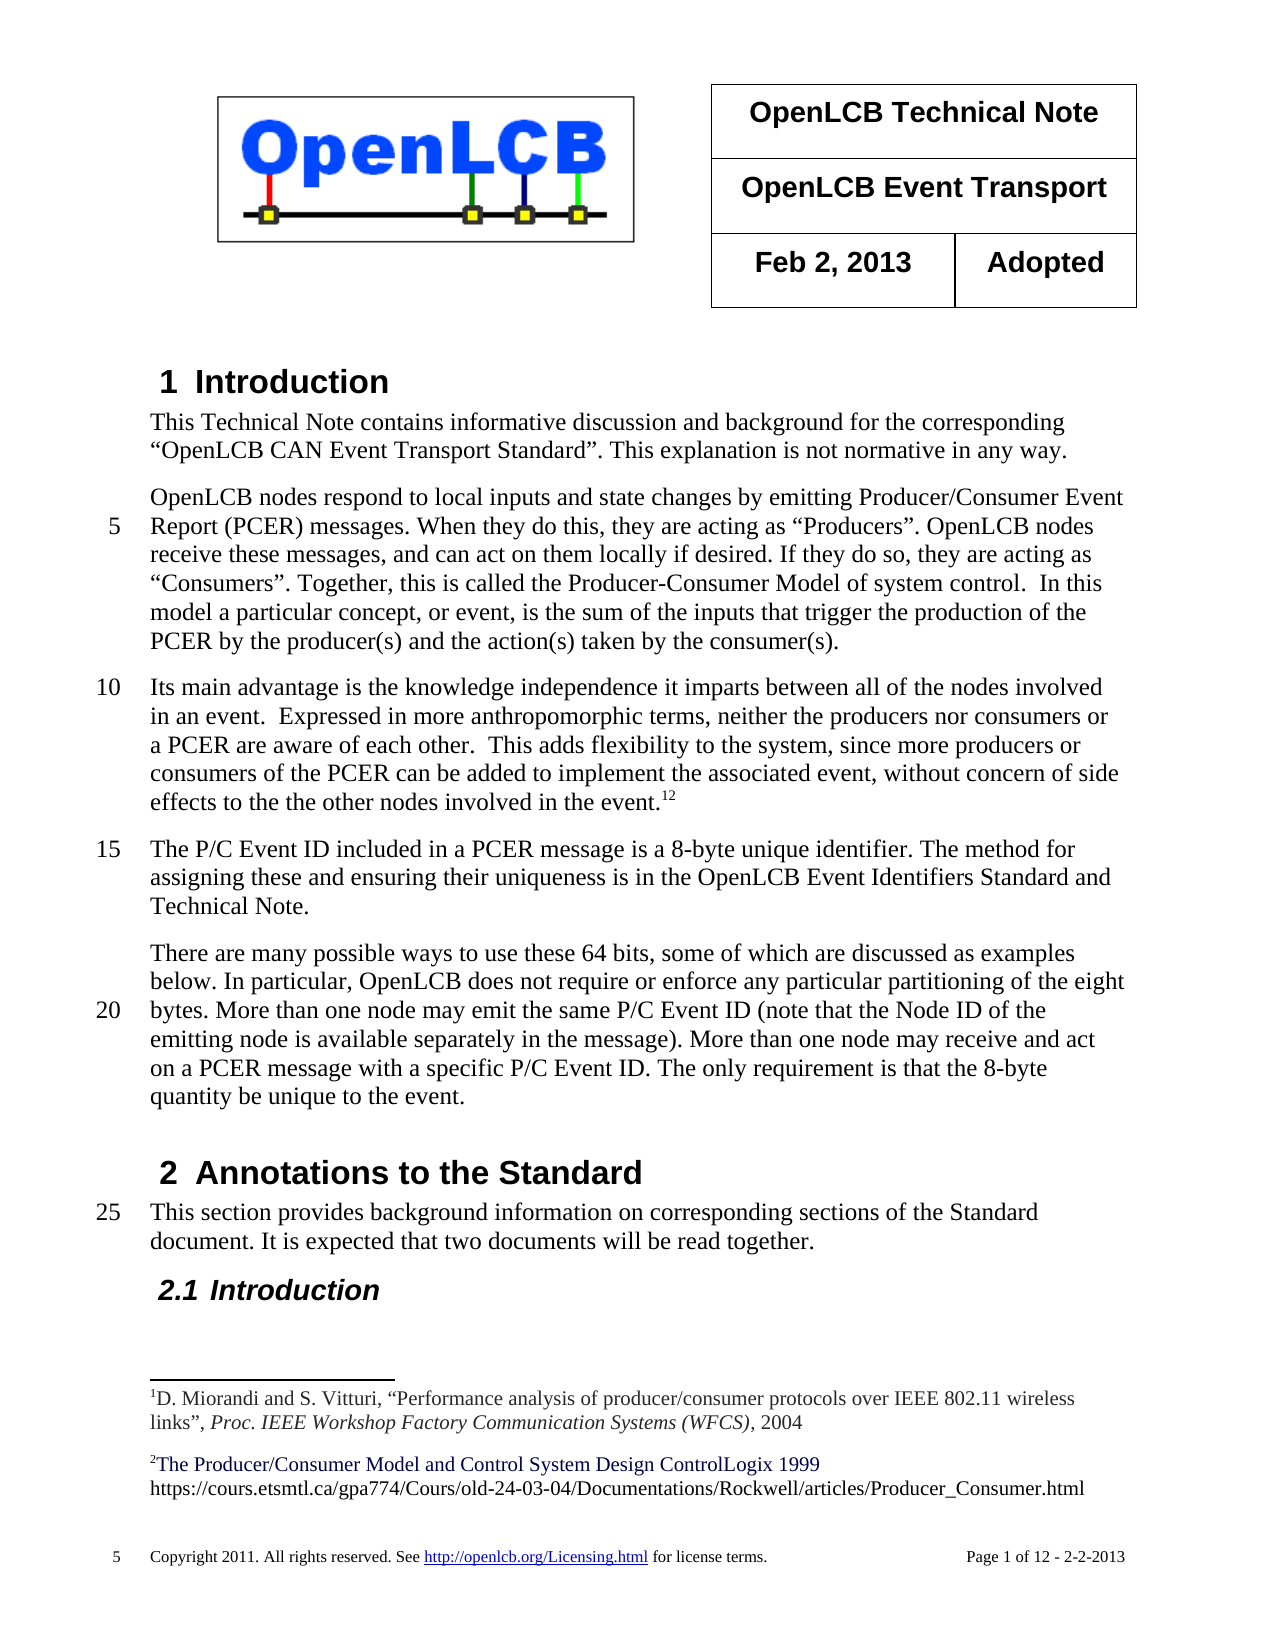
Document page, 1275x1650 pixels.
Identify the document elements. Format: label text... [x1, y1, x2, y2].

picture [216, 95, 636, 244]
text This section provides background information on corresponding sections of the Standard document. It is expected that two documents will be read together. [150, 1197, 1125, 1255]
subtitle Introduction [150, 362, 1125, 401]
text OpenLCB nodes respond to local inputs and state changes by emitting Producer/Consumer Event Report (PCER) messages. When they do this, they are acting as “Producers”. OpenLCB nodes receive these messages, and can act on them locally if desired. If they do so, they are acting as “Consumers”. Together, this is called the Producer-Consumer Model of system control. In this model a particular concept, or event, is the sum of the inputs that trigger the production of the PCER by the producer(s) and the action(s) taken by the consumer(s). [150, 482, 1125, 654]
text The Producer/Consumer Model and Control System Design ControlLogix 1999 https://cours.etsmtl.ca/gpa774/Cours/old-24-03-04/Documentations/Rockwell/articles/Producer_Consumer.html [150, 1452, 1125, 1500]
text D. Miorandi and S. Vitturi, “Performance analysis of producer/consumer protocols over IEEE 802.11 wireless links”, Proc. IEEE Workshop Factory Communication Systems (WFCS), 2004 [150, 1386, 1125, 1434]
text This Technical Note contains informative discussion and background for the corresponding “OpenLCB CAN Event Transport Standard”. This explanation is not normative in any way. [150, 407, 1125, 464]
text Its main advantage is the knowledge independence it imparts between all of the nodes involved in an event. Expressed in more anthropomorphic terms, neither the producers nor consumers or a PCER are aware of each other. This adds flexibility to the system, since more producers or consumers of the PCER can be added to implement the associated event, without concern of side effects to the the other nodes involved in the event. [150, 672, 1125, 816]
text The P/C Event ID included in a PCER message is a 8-byte unique identifier. The method for assigning these and ensuring their uniqueness is in the OpenLCB Event Identifiers Standard and Technical Note. [150, 834, 1125, 920]
subtitle Annotations to the Standard [150, 1153, 1125, 1191]
subtitle Introduction [150, 1273, 1125, 1306]
text There are many possible ways to use these 64 bits, some of which are discussed as examples below. In particular, OpenLCB does not require or enforce any particular partitioning of the eight bytes. More than one node may emit the same P/C Event ID (note that the Node ID of the emitting node is available separately in the message). More than one node may receive and act on a PCER message with a specific P/C Event ID. The only requirement is that the 8-byte quantity be unique to the event. [150, 938, 1125, 1110]
